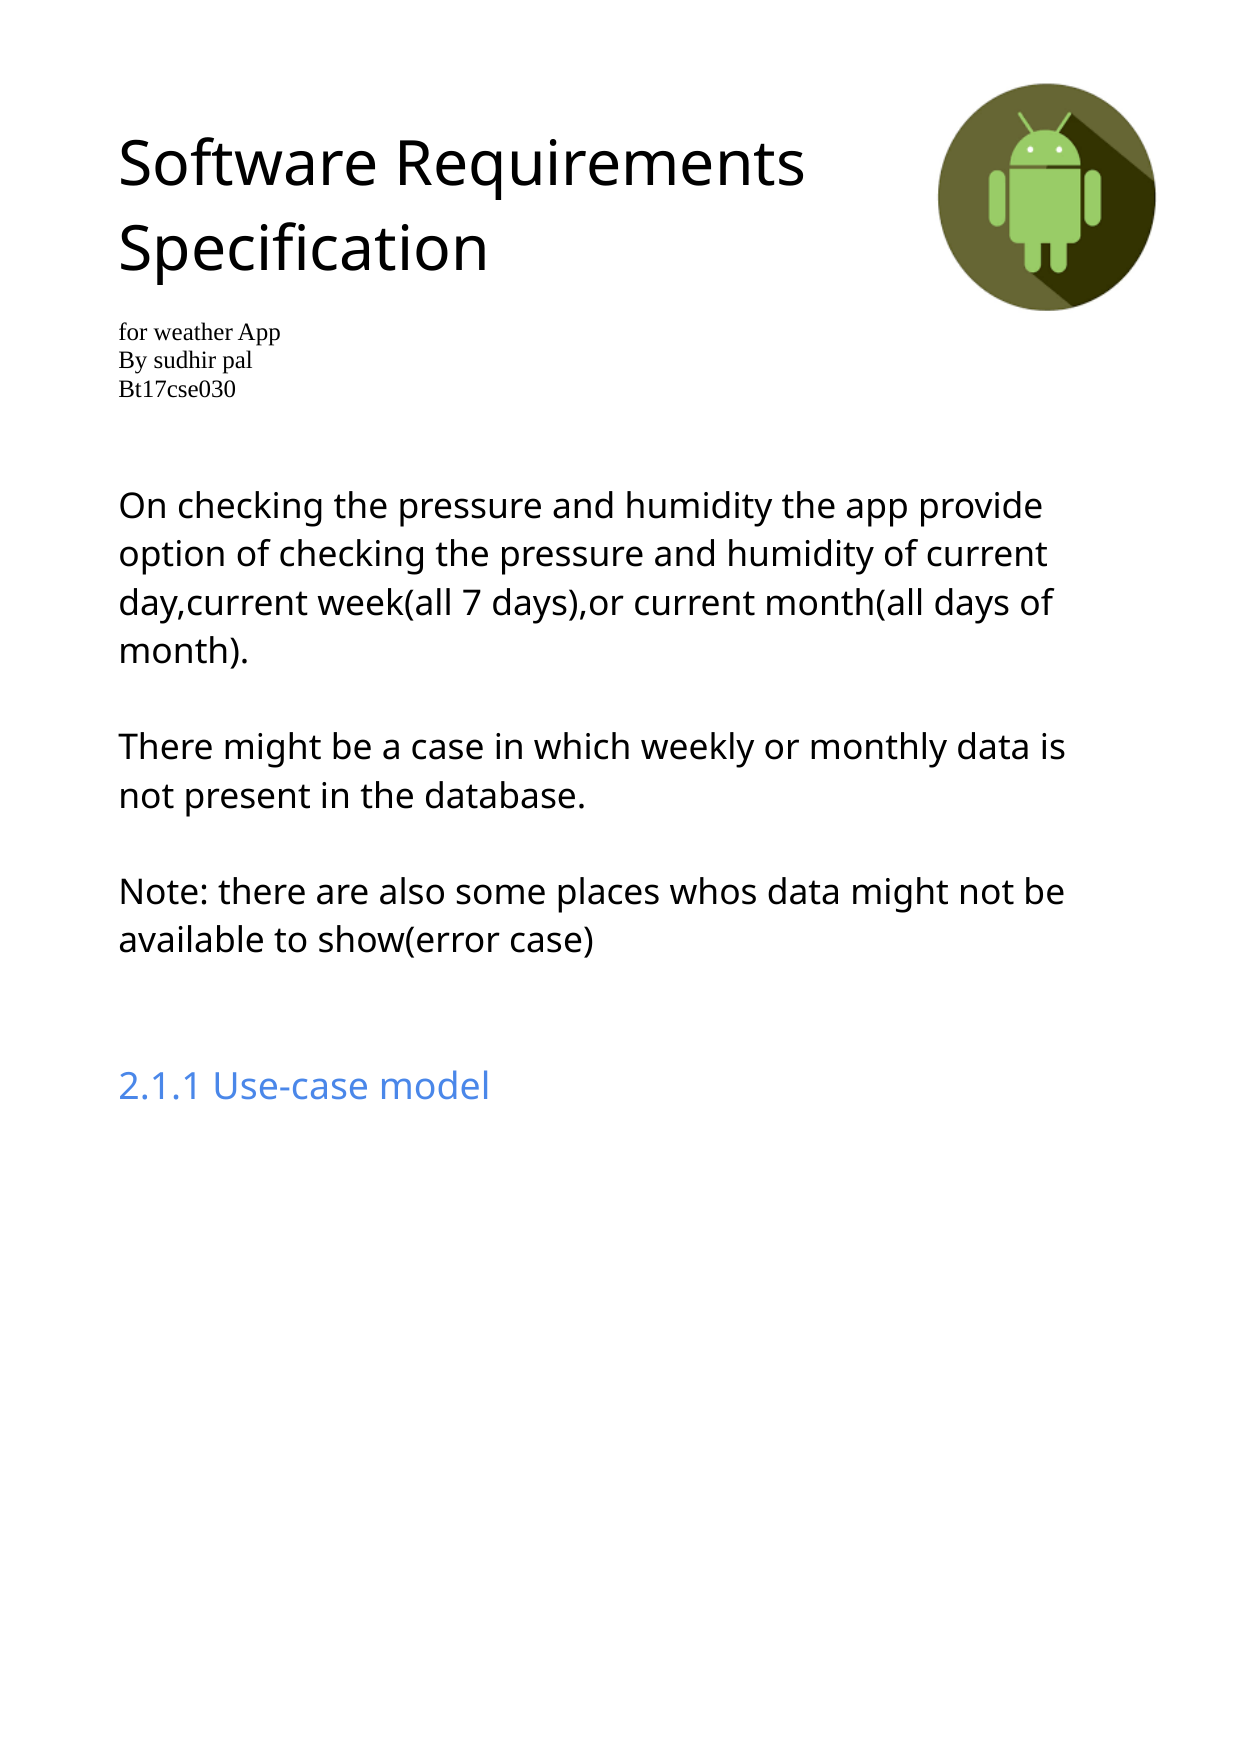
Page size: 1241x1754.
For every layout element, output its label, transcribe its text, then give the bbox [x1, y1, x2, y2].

text Note: there are also some places whos data might not be available to show(error case) [118, 867, 1122, 963]
text There might be a case in which weekly or monthly data is not present in the database. [118, 722, 1122, 818]
text On checking the pressure and humidity the app provide option of checking the pressure and humidity of current day,current week(all 7 days),or current month(all days of month). [118, 481, 1122, 674]
text 2.1.1 Use-case model [118, 1059, 1122, 1111]
picture [866, 70, 1228, 322]
